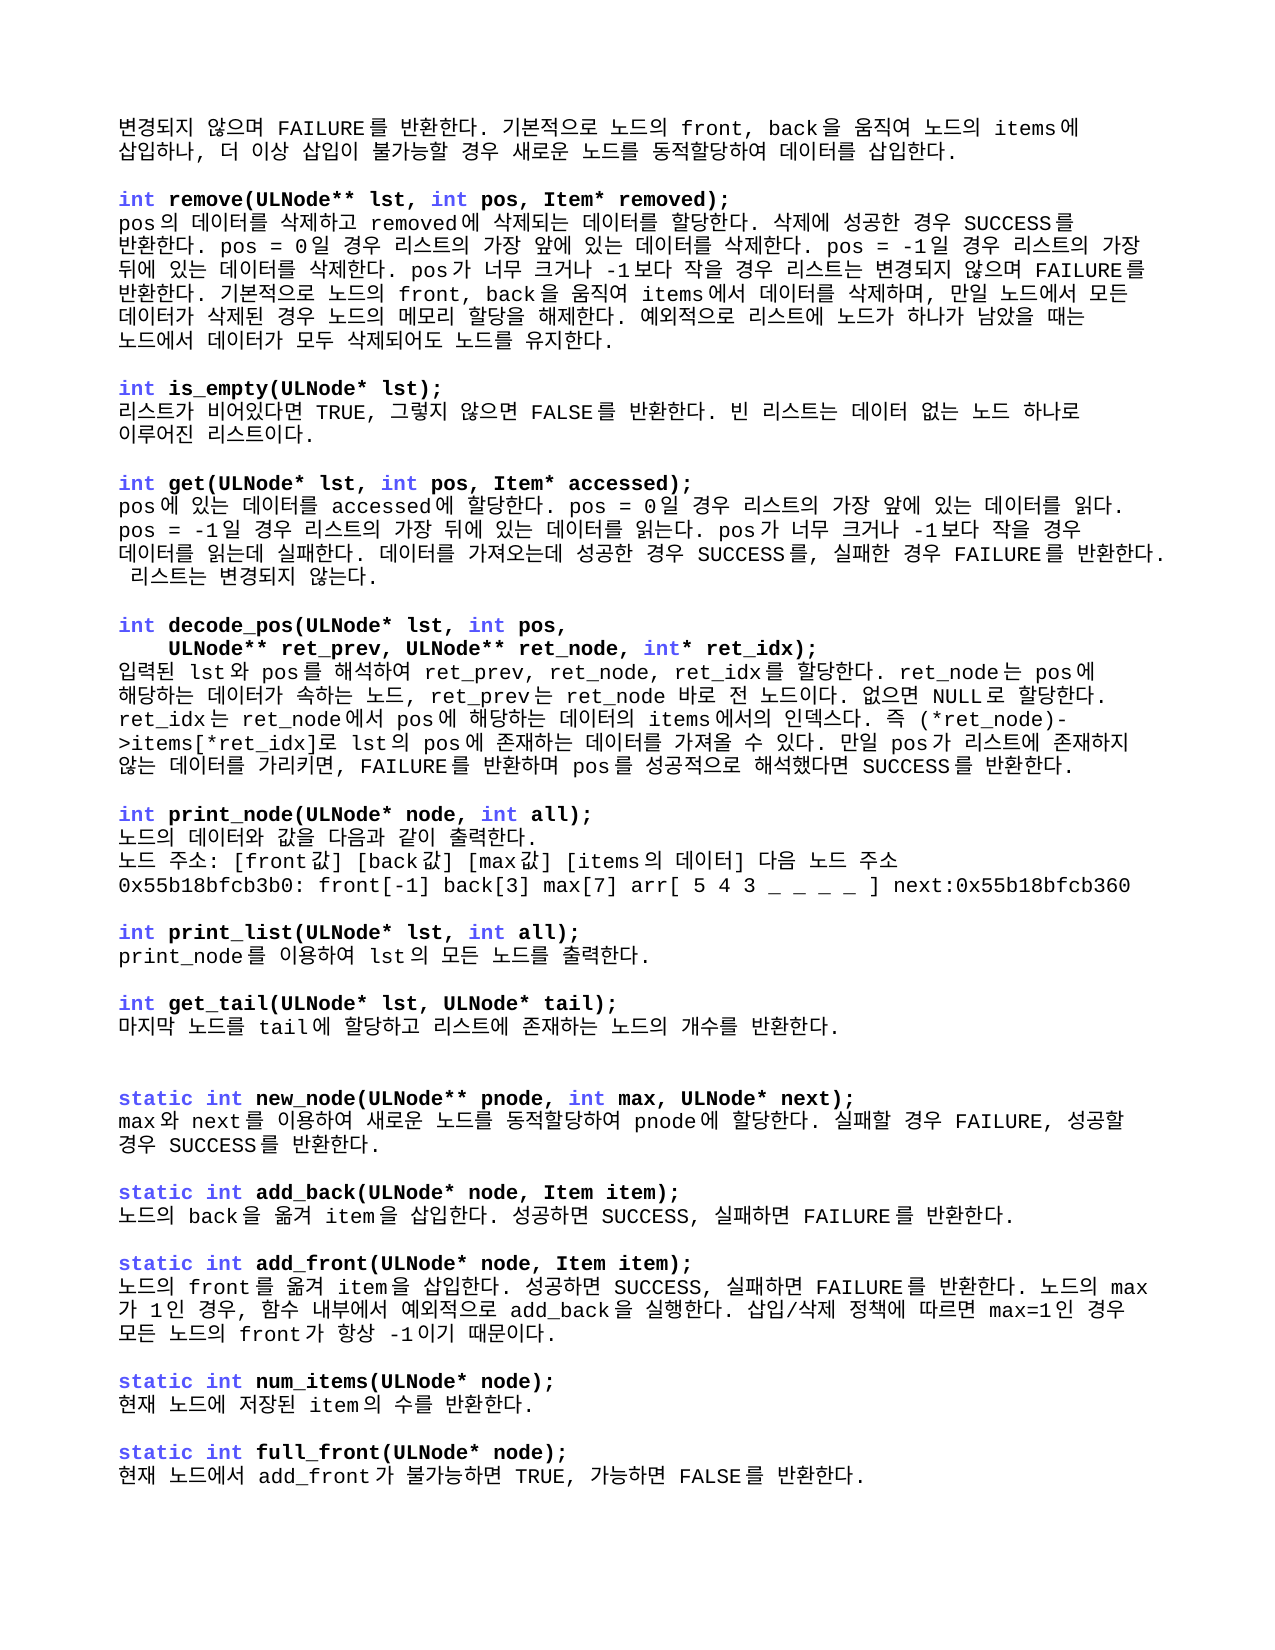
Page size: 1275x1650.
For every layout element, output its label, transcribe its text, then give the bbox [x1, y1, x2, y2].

text 입력된 lst와 pos를 해석하여 ret_prev, ret_node, ret_idx를 할당한다. ret_node는 pos에 해당하는 데이터가 속하는 노드, ret_prev는 ret_node 바로 전 노드이다. 없으면 NULL로 할당한다. ret_idx는 ret_node에서 pos에 해당하는 데이터의 items에서의 인덱스다. 즉 (*ret_node)->items[*ret_idx]로 lst의 pos에 존재하는 데이터를 가져올 수 있다. 만일 pos가 리스트에 존재하지 않는 데이터를 가리키면, FAILURE를 반환하며 pos를 성공적으로 해석했다면 SUCCESS를 반환한다. [118, 662, 1157, 780]
text static int add_front(ULNode* node, Item item); [118, 1253, 1157, 1277]
text max와 next를 이용하여 새로운 노드를 동적할당하여 pnode에 할당한다. 실패할 경우 FAILURE, 성공할 경우 SUCCESS를 반환한다. [118, 1111, 1157, 1158]
text int print_node(ULNode* node, int all); [118, 804, 1157, 827]
text 리스트가 비어있다면 TRUE, 그렇지 않으면 FALSE를 반환한다. 빈 리스트는 데이터 없는 노드 하나로 이루어진 리스트이다. [118, 402, 1157, 449]
text pos의 데이터를 삭제하고 removed에 삭제되는 데이터를 할당한다. 삭제에 성공한 경우 SUCCESS를 반환한다. pos = 0일 경우 리스트의 가장 앞에 있는 데이터를 삭제한다. pos = -1일 경우 리스트의 가장 뒤에 있는 데이터를 삭제한다. pos가 너무 크거나 -1보다 작을 경우 리스트는 변경되지 않으며 FAILURE를 반환한다. 기본적으로 노드의 front, back을 움직여 items에서 데이터를 삭제하며, 만일 노드에서 모든 데이터가 삭제된 경우 노드의 메모리 할당을 해제한다. 예외적으로 리스트에 노드가 하나가 남았을 때는 노드에서 데이터가 모두 삭제되어도 노드를 유지한다. [118, 213, 1157, 354]
text static int num_items(ULNode* node); [118, 1371, 1157, 1395]
text 0x55b18bfcb3b0: front[-1] back[3] max[7] arr[ 5 4 3 _ _ _ _ ] next:0x55b18bfcb360 [118, 875, 1157, 898]
text 노드의 front를 옮겨 item을 삽입한다. 성공하면 SUCCESS, 실패하면 FAILURE를 반환한다. 노드의 max가 1인 경우, 함수 내부에서 예외적으로 add_back을 실행한다. 삽입/삭제 정책에 따르면 max=1인 경우 모든 노드의 front가 항상 -1이기 때문이다. [118, 1277, 1157, 1348]
text static int full_front(ULNode* node); [118, 1442, 1157, 1466]
text 현재 노드에 저장된 item의 수를 반환한다. [118, 1395, 1157, 1419]
text 노드 주소: [front값] [back값] [max값] [items의 데이터] 다음 노드 주소 [118, 851, 1157, 875]
text ULNode** ret_prev, ULNode** ret_node, int* ret_idx); [118, 638, 1157, 662]
text int print_list(ULNode* lst, int all); [118, 922, 1157, 946]
text 마지막 노드를 tail에 할당하고 리스트에 존재하는 노드의 개수를 반환한다. [118, 1017, 1157, 1040]
text static int add_back(ULNode* node, Item item); [118, 1182, 1157, 1206]
text int get(ULNode* lst, int pos, Item* accessed); [118, 473, 1157, 496]
text pos에 있는 데이터를 accessed에 할당한다. pos = 0일 경우 리스트의 가장 앞에 있는 데이터를 읽다. pos = -1일 경우 리스트의 가장 뒤에 있는 데이터를 읽는다. pos가 너무 크거나 -1보다 작을 경우 데이터를 읽는데 실패한다. 데이터를 가져오는데 성공한 경우 SUCCESS를, 실패한 경우 FAILURE를 반환한다. 리스트는 변경되지 않는다. [118, 496, 1157, 591]
text print_node를 이용하여 lst의 모든 노드를 출력한다. [118, 946, 1157, 969]
text int decode_pos(ULNode* lst, int pos, [118, 615, 1157, 638]
text 노드의 데이터와 값을 다음과 같이 출력한다. [118, 827, 1157, 851]
text int remove(ULNode** lst, int pos, Item* removed); [118, 189, 1157, 213]
text int is_empty(ULNode* lst); [118, 378, 1157, 402]
text 현재 노드에서 add_front가 불가능하면 TRUE, 가능하면 FALSE를 반환한다. [118, 1466, 1157, 1489]
text int get_tail(ULNode* lst, ULNode* tail); [118, 993, 1157, 1017]
text 변경되지 않으며 FAILURE를 반환한다. 기본적으로 노드의 front, back을 움직여 노드의 items에 삽입하나, 더 이상 삽입이 불가능할 경우 새로운 노드를 동적할당하여 데이터를 삽입한다. [118, 118, 1157, 165]
text static int new_node(ULNode** pnode, int max, ULNode* next); [118, 1088, 1157, 1111]
text 노드의 back을 옮겨 item을 삽입한다. 성공하면 SUCCESS, 실패하면 FAILURE를 반환한다. [118, 1206, 1157, 1229]
